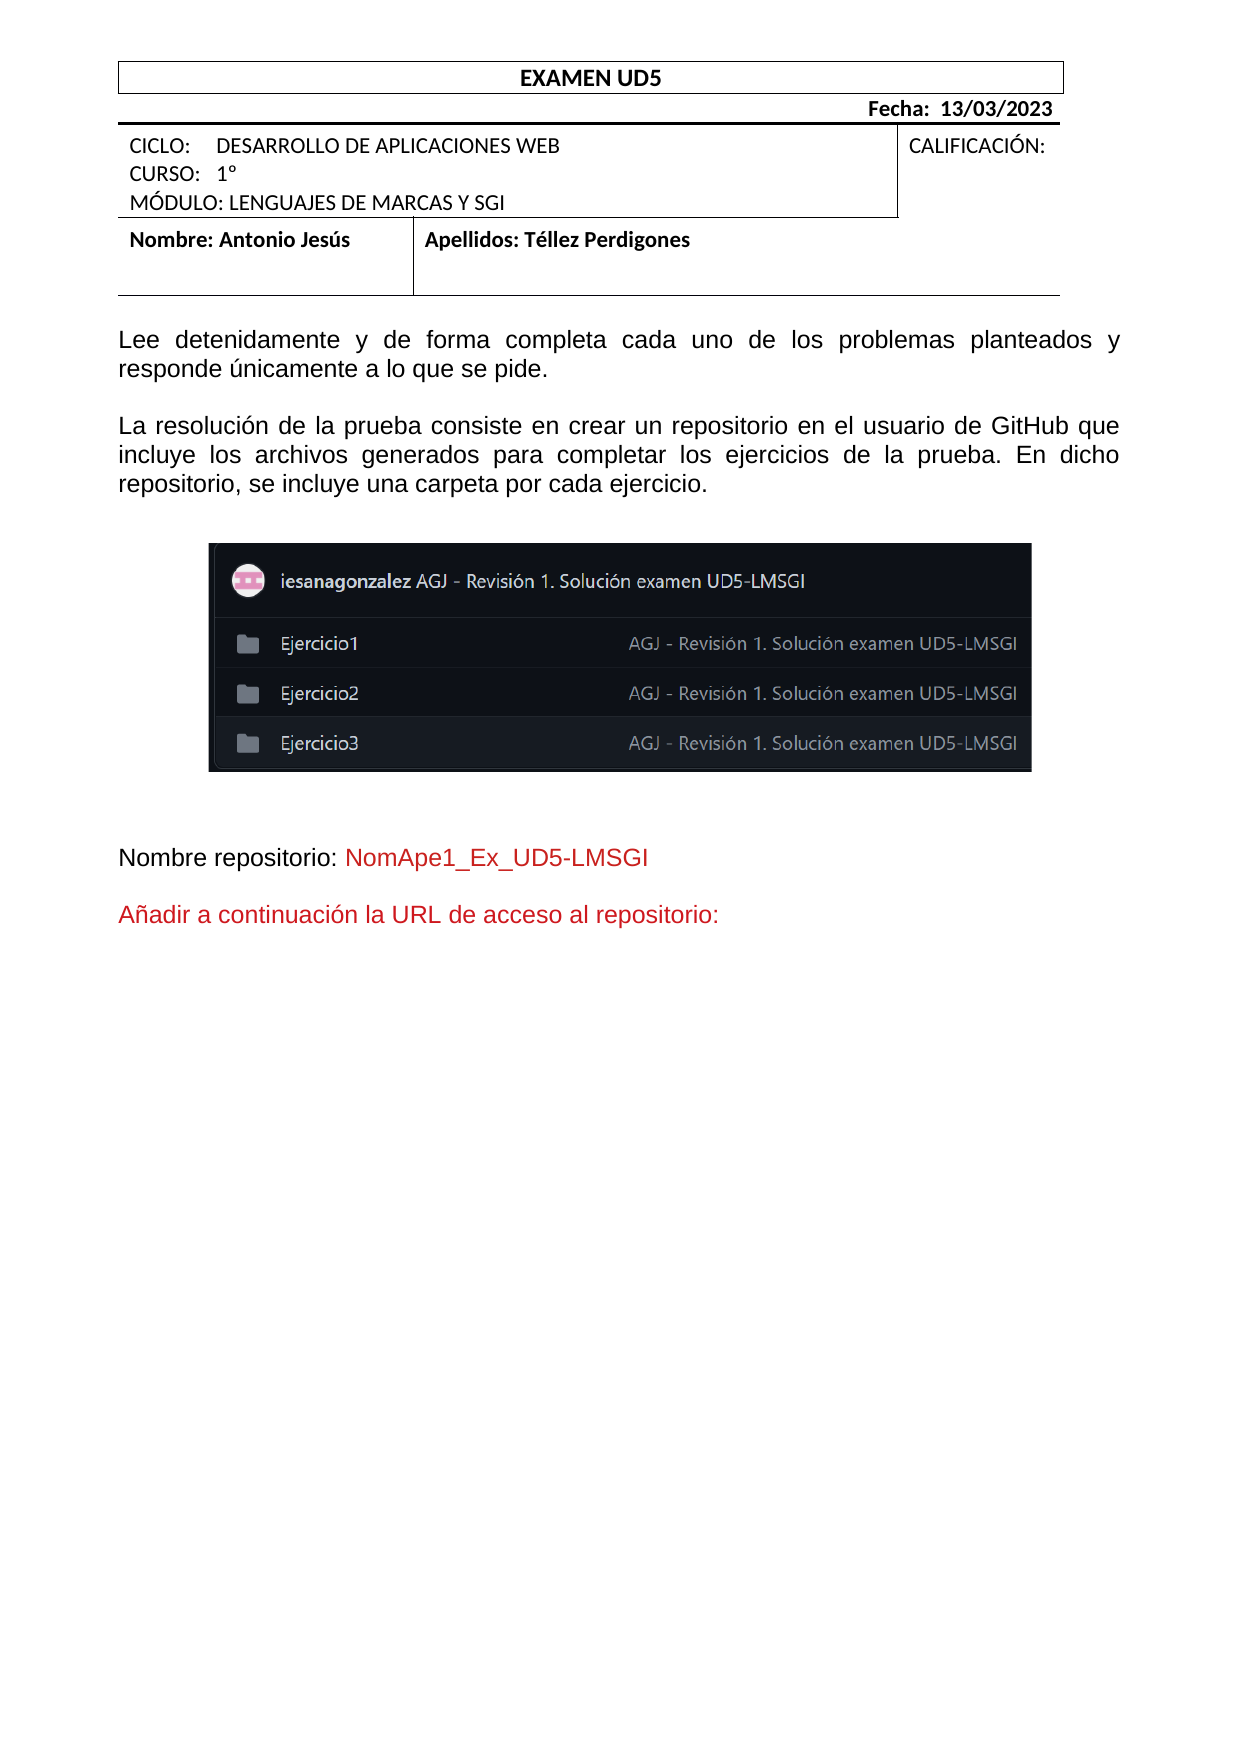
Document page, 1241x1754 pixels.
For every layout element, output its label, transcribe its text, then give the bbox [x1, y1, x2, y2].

table_cell Nombre: Antonio Jesús [118, 218, 413, 253]
text Fecha: 13/03/2023 [118, 94, 1122, 122]
text Lee detenidamente y de forma completa cada uno de los problemas planteados y responde únicamente a lo que se pide. [118, 325, 1122, 383]
picture [208, 543, 1032, 772]
text La resolución de la prueba consiste en crear un repositorio en el usuario de GitHub que incluye los archivos generados para completar los ejercicios de la prueba. En dicho repositorio, se incluye una carpeta por cada ejercicio. [118, 411, 1122, 498]
text Añadir a continuación la URL de acceso al repositorio: [118, 900, 1122, 929]
table_header CICLO: DESARROLLO DE APLICACIONES WEB CURSO: 1º MÓDULO: LENGUAJES DE MARCAS Y SGI [118, 125, 897, 216]
table_header EXAMEN UD5 [119, 62, 1063, 93]
table_header CALIFICACIÓN: [898, 125, 1060, 295]
table_cell [414, 254, 898, 295]
text Nombre repositorio: NomApe1_Ex_UD5-LMSGI [118, 843, 1122, 871]
table_cell [118, 254, 413, 295]
table_cell Apellidos: Téllez Perdigones [414, 218, 898, 253]
